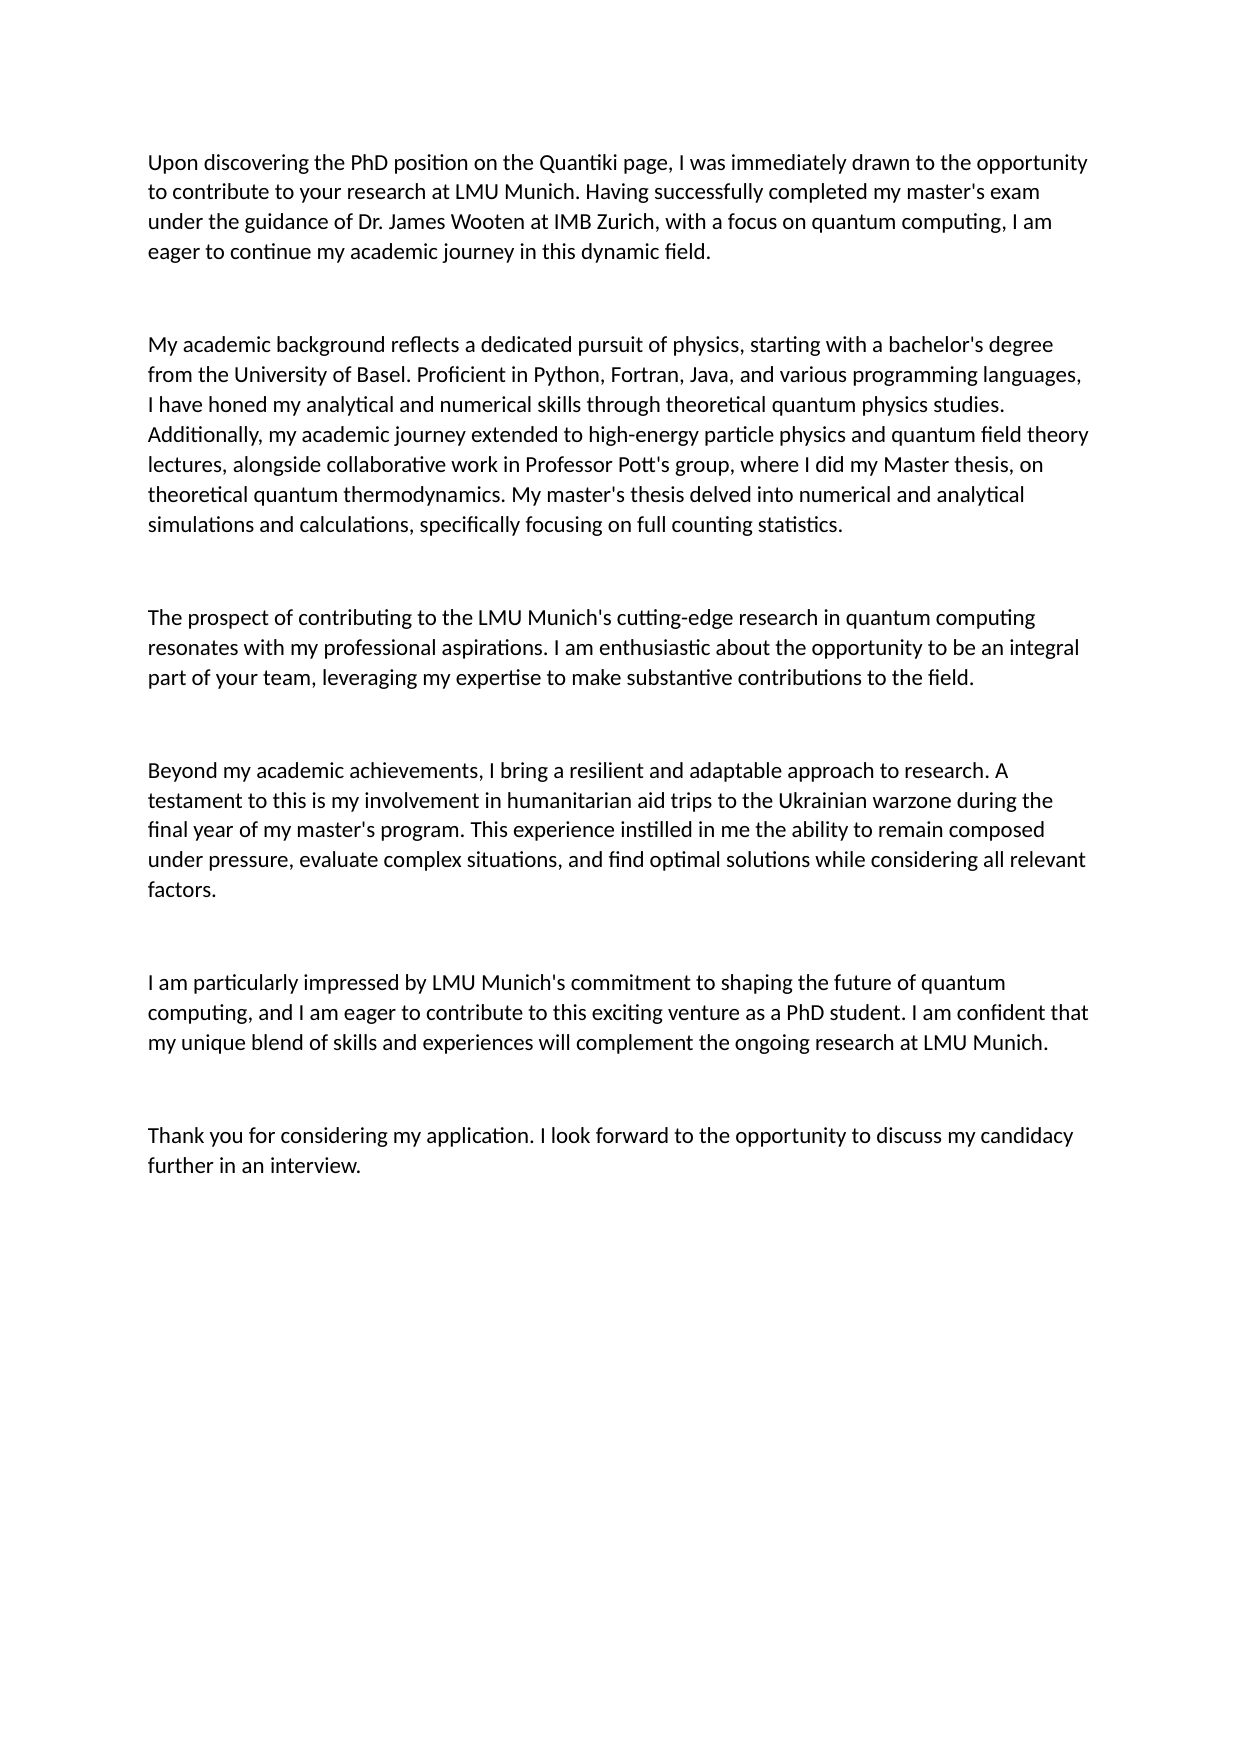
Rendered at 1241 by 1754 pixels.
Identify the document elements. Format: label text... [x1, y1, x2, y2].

text I am particularly impressed by LMU Munich's commitment to shaping the future of quantum computing, and I am eager to contribute to this exciting venture as a PhD student. I am confident that my unique blend of skills and experiences will complement the ongoing research at LMU Munich. [148, 968, 1093, 1056]
text Upon discovering the PhD position on the Quantiki page, I was immediately drawn to the opportunity to contribute to your research at LMU Munich. Having successfully completed my master's exam under the guidance of Dr. James Wooten at IMB Zurich, with a focus on quantum computing, I am eager to continue my academic journey in this dynamic field. [148, 148, 1093, 265]
text The prospect of contributing to the LMU Munich's cutting-edge research in quantum computing resonates with my professional aspirations. I am enthusiastic about the opportunity to be an integral part of your team, leveraging my expertise to make substantive contributions to the field. [148, 603, 1093, 691]
text Thank you for considering my application. I look forward to the opportunity to discuss my candidacy further in an interview. [148, 1121, 1093, 1179]
text My academic background reflects a dedicated pursuit of physics, starting with a bachelor's degree from the University of Basel. Proficient in Python, Fortran, Java, and various programming languages, I have honed my analytical and numerical skills through theoretical quantum physics studies. Additionally, my academic journey extended to high-energy particle physics and quantum field theory lectures, alongside collaborative work in Professor Pott's group, where I did my Master thesis, on theoretical quantum thermodynamics. My master's thesis delved into numerical and analytical simulations and calculations, specifically focusing on full counting statistics. [148, 330, 1093, 538]
text Beyond my academic achievements, I bring a resilient and adaptable approach to research. A testament to this is my involvement in humanitarian aid trips to the Ukrainian warzone during the final year of my master's program. This experience instilled in me the ability to remain composed under pressure, evaluate complex situations, and find optimal solutions while considering all relevant factors. [148, 756, 1093, 903]
